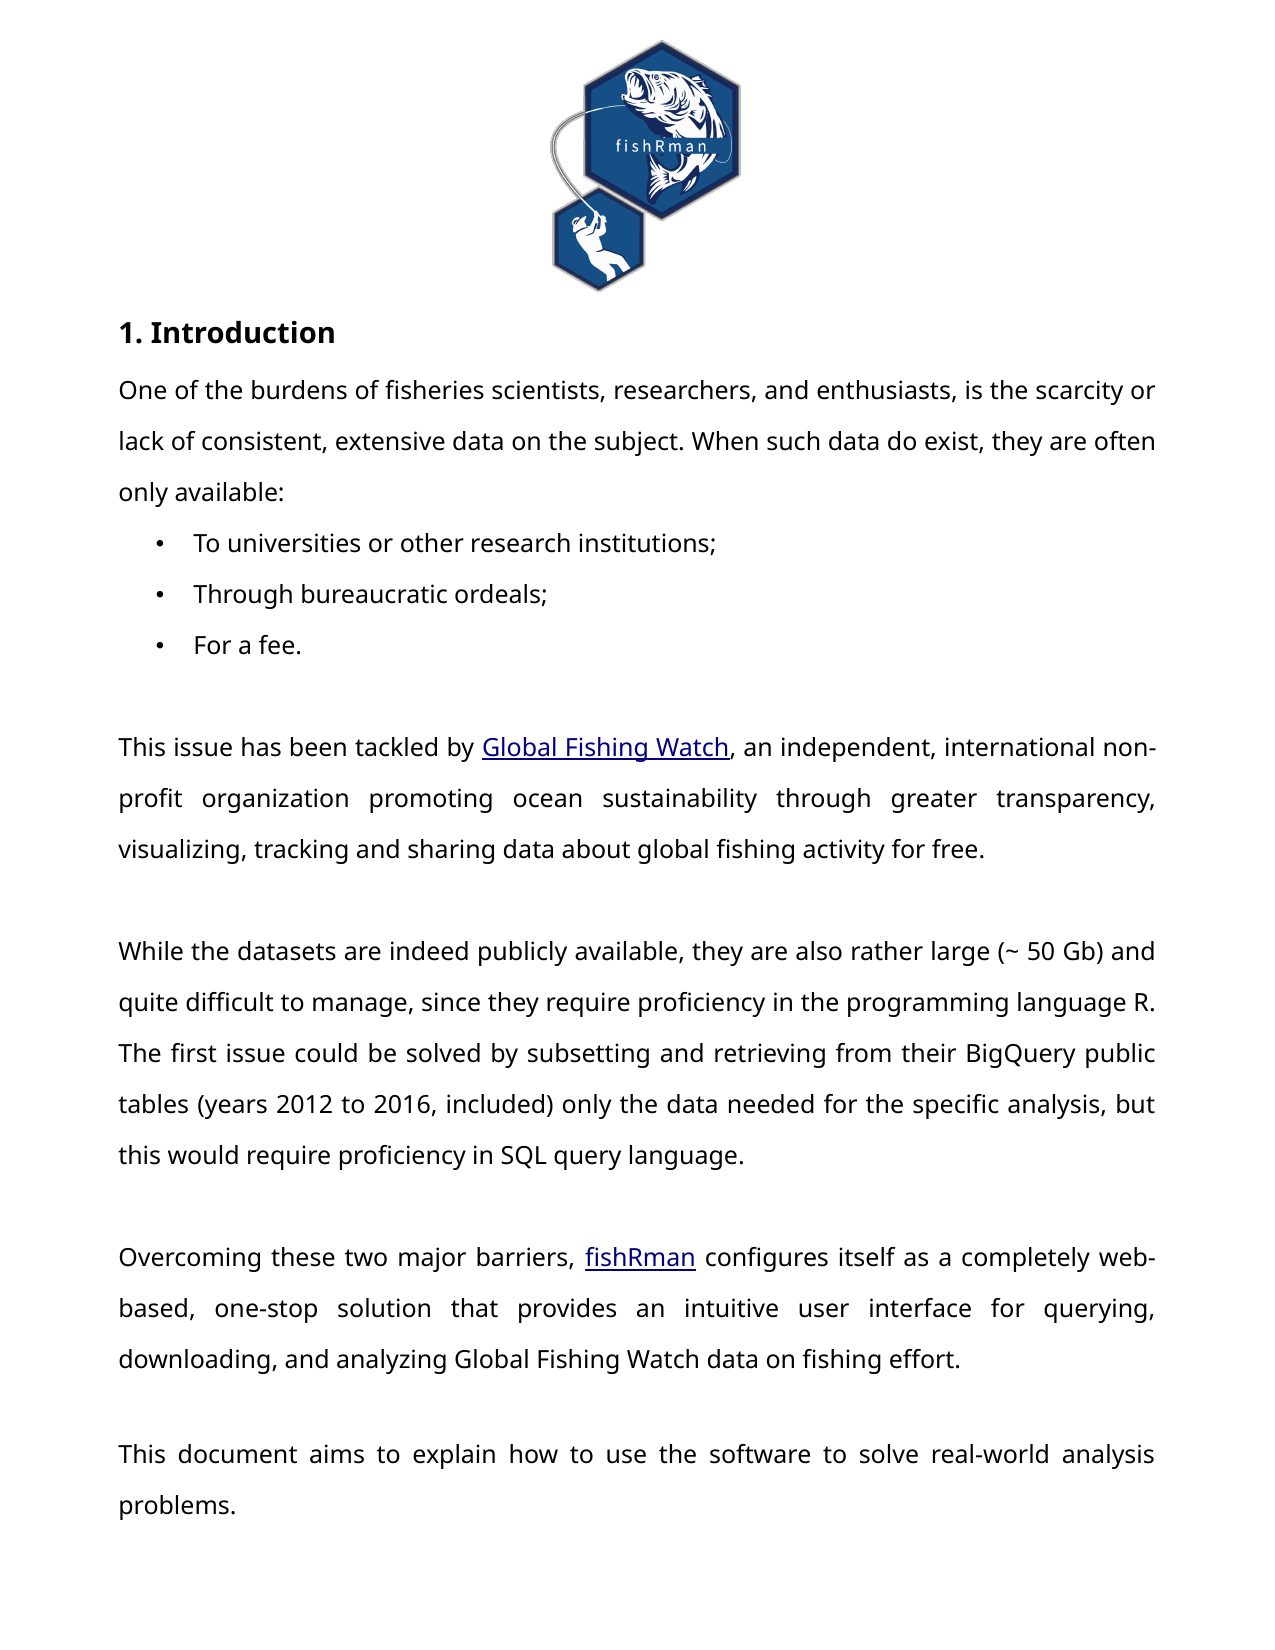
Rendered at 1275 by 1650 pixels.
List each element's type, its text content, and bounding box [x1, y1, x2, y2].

text One of the burdens of fisheries scientists, researchers, and enthusiasts, is the scarcity or lack of consistent, extensive data on the subject. When such data do exist, they are often only available: [118, 372, 1157, 508]
list Through bureaucratic ordeals; [156, 576, 1157, 611]
list To universities or other research institutions; [156, 525, 1157, 559]
text Overcoming these two major barriers, fishRman configures itself as a completely web-based, one-stop solution that provides an intuitive user interface for querying, downloading, and analyzing Global Fishing Watch data on fishing effort. [118, 1240, 1157, 1376]
text This document aims to explain how to use the software to solve real-world analysis problems. [118, 1436, 1157, 1521]
text While the datasets are indeed publicly available, they are also rather large (~ 50 Gb) and quite difficult to manage, since they require proficiency in the programming language R. The first issue could be solved by subsetting and retrieving from their BigQuery public tables (years 2012 to 2016, included) only the data needed for the specific analysis, but this would require proficiency in SQL query language. [118, 934, 1157, 1172]
list For a fee. [156, 627, 1157, 662]
text 1. Introduction [118, 118, 1157, 352]
picture [510, 38, 765, 293]
text This issue has been tackled by Global Fishing Watch, an independent, international non-profit organization promoting ocean sustainability through greater transparency, visualizing, tracking and sharing data about global fishing activity for free. [118, 729, 1157, 866]
